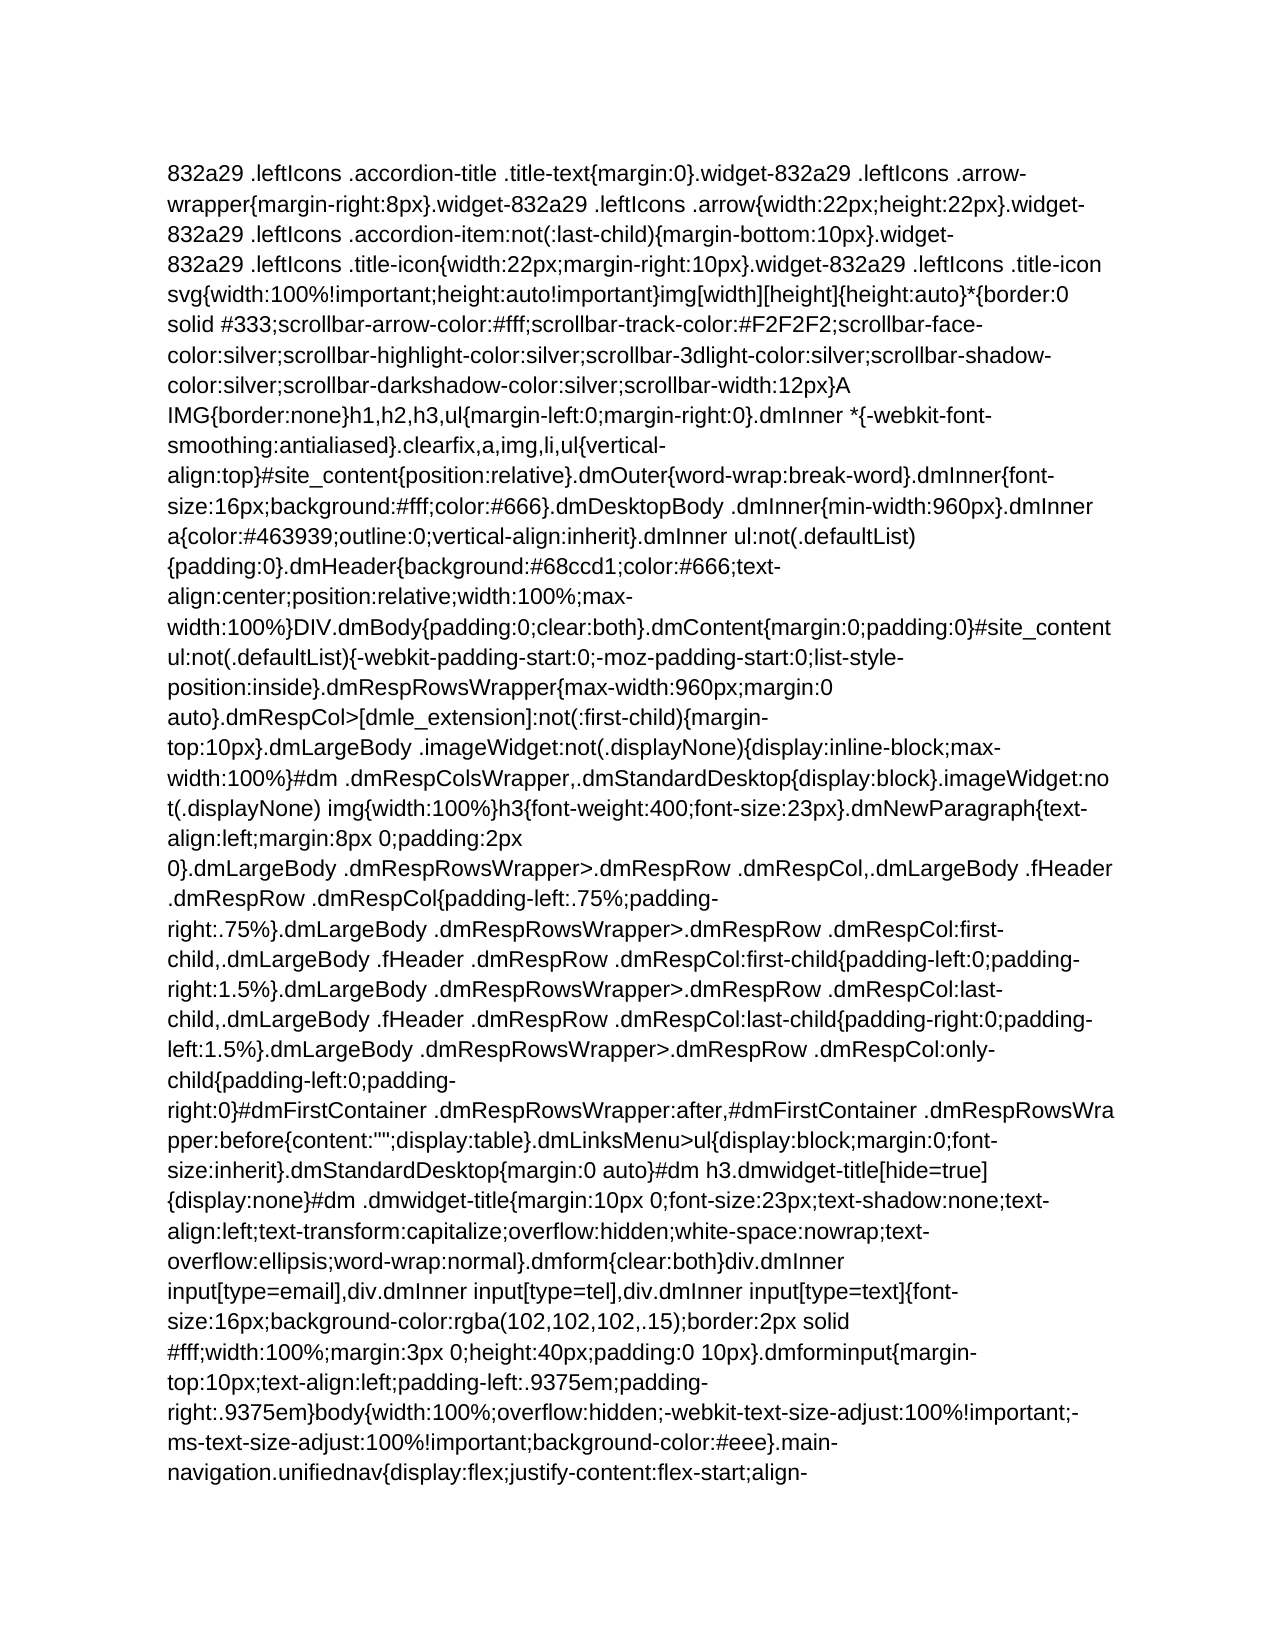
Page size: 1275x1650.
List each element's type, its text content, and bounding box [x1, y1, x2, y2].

table_cell [150, 150, 157, 1496]
table_cell 832a29 .leftIcons .accordion-title .title-text{margin:0}.widget-832a29 .leftIcons .arrow-wrapper{margin-right:8px}.widget-832a29 .leftIcons .arrow{width:22px;height:22px}.widget-832a29 .leftIcons .accordion-item:not(:last-child){margin-bottom:10px}.widget-832a29 .leftIcons .title-icon{width:22px;margin-right:10px}.widget-832a29 .leftIcons .title-icon svg{width:100%!important;height:auto!important}img[width][height]{height:auto}*{border:0 solid #333;scrollbar-arrow-color:#fff;scrollbar-track-color:#F2F2F2;scrollbar-face-color:silver;scrollbar-highlight-color:silver;scrollbar-3dlight-color:silver;scrollbar-shadow-color:silver;scrollbar-darkshadow-color:silver;scrollbar-width:12px}A IMG{border:none}h1,h2,h3,ul{margin-left:0;margin-right:0}.dmInner *{-webkit-font-smoothing:antialiased}.clearfix,a,img,li,ul{vertical-align:top}#site_content{position:relative}.dmOuter{word-wrap:break-word}.dmInner{font-size:16px;background:#fff;color:#666}.dmDesktopBody .dmInner{min-width:960px}.dmInner a{color:#463939;outline:0;vertical-align:inherit}.dmInner ul:not(.defaultList){padding:0}.dmHeader{background:#68ccd1;color:#666;text-align:center;position:relative;width:100%;max-width:100%}DIV.dmBody{padding:0;clear:both}.dmContent{margin:0;padding:0}#site_content ul:not(.defaultList){-webkit-padding-start:0;-moz-padding-start:0;list-style-position:inside}.dmRespRowsWrapper{max-width:960px;margin:0 auto}.dmRespCol>[dmle_extension]:not(:first-child){margin-top:10px}.dmLargeBody .imageWidget:not(.displayNone){display:inline-block;max-width:100%}#dm .dmRespColsWrapper,.dmStandardDesktop{display:block}.imageWidget:not(.displayNone) img{width:100%}h3{font-weight:400;font-size:23px}.dmNewParagraph{text-align:left;margin:8px 0;padding:2px 0}.dmLargeBody .dmRespRowsWrapper>.dmRespRow .dmRespCol,.dmLargeBody .fHeader .dmRespRow .dmRespCol{padding-left:.75%;padding-right:.75%}.dmLargeBody .dmRespRowsWrapper>.dmRespRow .dmRespCol:first-child,.dmLargeBody .fHeader .dmRespRow .dmRespCol:first-child{padding-left:0;padding-right:1.5%}.dmLargeBody .dmRespRowsWrapper>.dmRespRow .dmRespCol:last-child,.dmLargeBody .fHeader .dmRespRow .dmRespCol:last-child{padding-right:0;padding-left:1.5%}.dmLargeBody .dmRespRowsWrapper>.dmRespRow .dmRespCol:only-child{padding-left:0;padding-right:0}#dmFirstContainer .dmRespRowsWrapper:after,#dmFirstContainer .dmRespRowsWrapper:before{content:"";display:table}.dmLinksMenu>ul{display:block;margin:0;font-size:inherit}.dmStandardDesktop{margin:0 auto}#dm h3.dmwidget-title[hide=true]{display:none}#dm .dmwidget-title{margin:10px 0;font-size:23px;text-shadow:none;text-align:left;text-transform:capitalize;overflow:hidden;white-space:nowrap;text-overflow:ellipsis;word-wrap:normal}.dmform{clear:both}div.dmInner input[type=email],div.dmInner input[type=tel],div.dmInner input[type=text]{font-size:16px;background-color:rgba(102,102,102,.15);border:2px solid #fff;width:100%;margin:3px 0;height:40px;padding:0 10px}.dmforminput{margin-top:10px;text-align:left;padding-left:.9375em;padding-right:.9375em}body{width:100%;overflow:hidden;-webkit-text-size-adjust:100%!important;-ms-text-size-adjust:100%!important;background-color:#eee}.main-navigation.unifiednav{display:flex;justify-content:flex-start;align- [157, 150, 1125, 1496]
